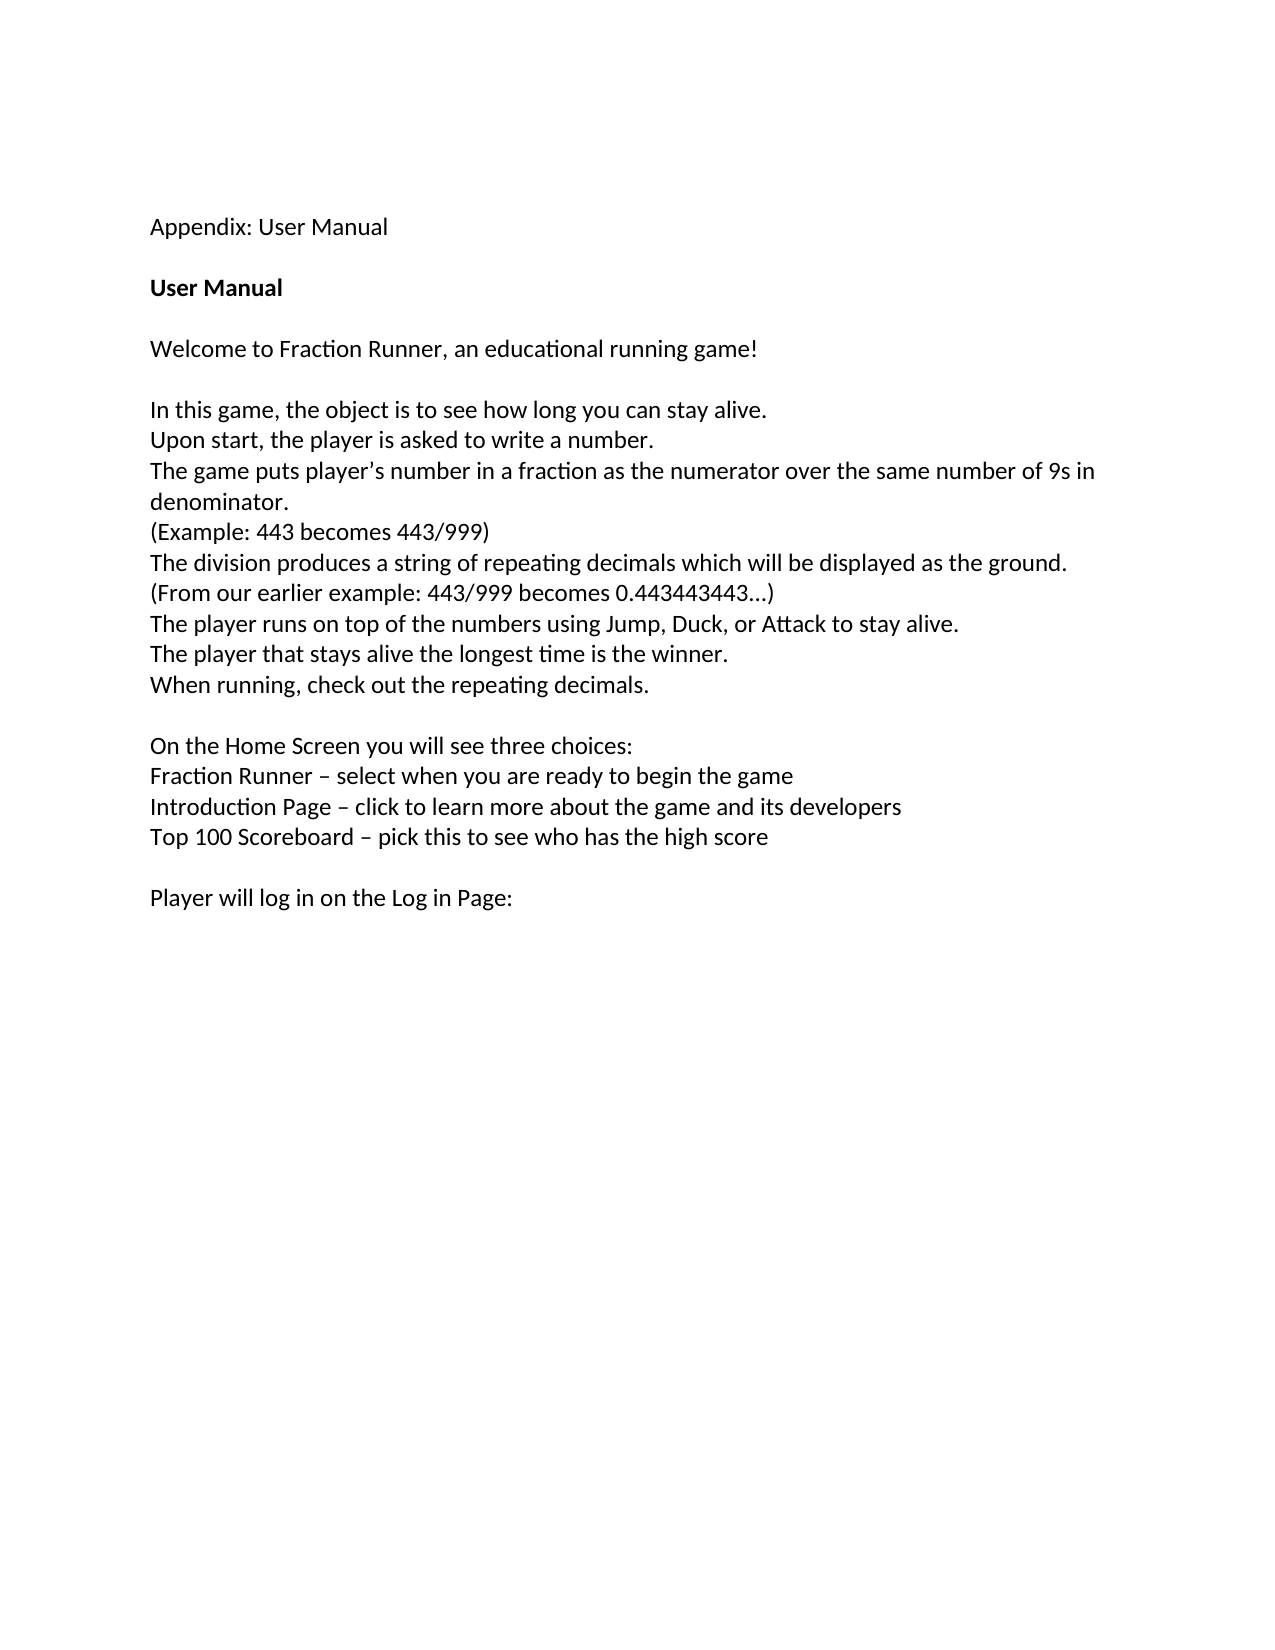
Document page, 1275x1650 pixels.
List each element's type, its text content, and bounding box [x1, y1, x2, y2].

text Upon start, the player is asked to write a number. [150, 425, 1125, 455]
text Introduction Page – click to learn more about the game and its developers [150, 791, 1125, 821]
text The game puts player’s number in a fraction as the numerator over the same number of 9s in denominator. [150, 455, 1125, 516]
text On the Home Screen you will see three choices: [150, 730, 1125, 760]
text Player will log in on the Log in Page: [150, 882, 1125, 913]
text When running, check out the repeating decimals. [150, 669, 1125, 699]
text Welcome to Fraction Runner, an educational running game! [150, 333, 1125, 364]
text (From our earlier example: 443/999 becomes 0.443443443...) [150, 577, 1125, 608]
text User Manual [150, 272, 1125, 303]
text The player runs on top of the numbers using Jump, Duck, or Attack to stay alive. [150, 608, 1125, 638]
text Fraction Runner – select when you are ready to begin the game [150, 760, 1125, 791]
text In this game, the object is to see how long you can stay alive. [150, 394, 1125, 425]
text Top 100 Scoreboard – pick this to see who has the high score [150, 821, 1125, 852]
text Appendix: User Manual [150, 211, 1125, 242]
text The division produces a string of repeating decimals which will be displayed as the ground. [150, 547, 1125, 577]
text The player that stays alive the longest time is the winner. [150, 638, 1125, 669]
text (Example: 443 becomes 443/999) [150, 516, 1125, 547]
